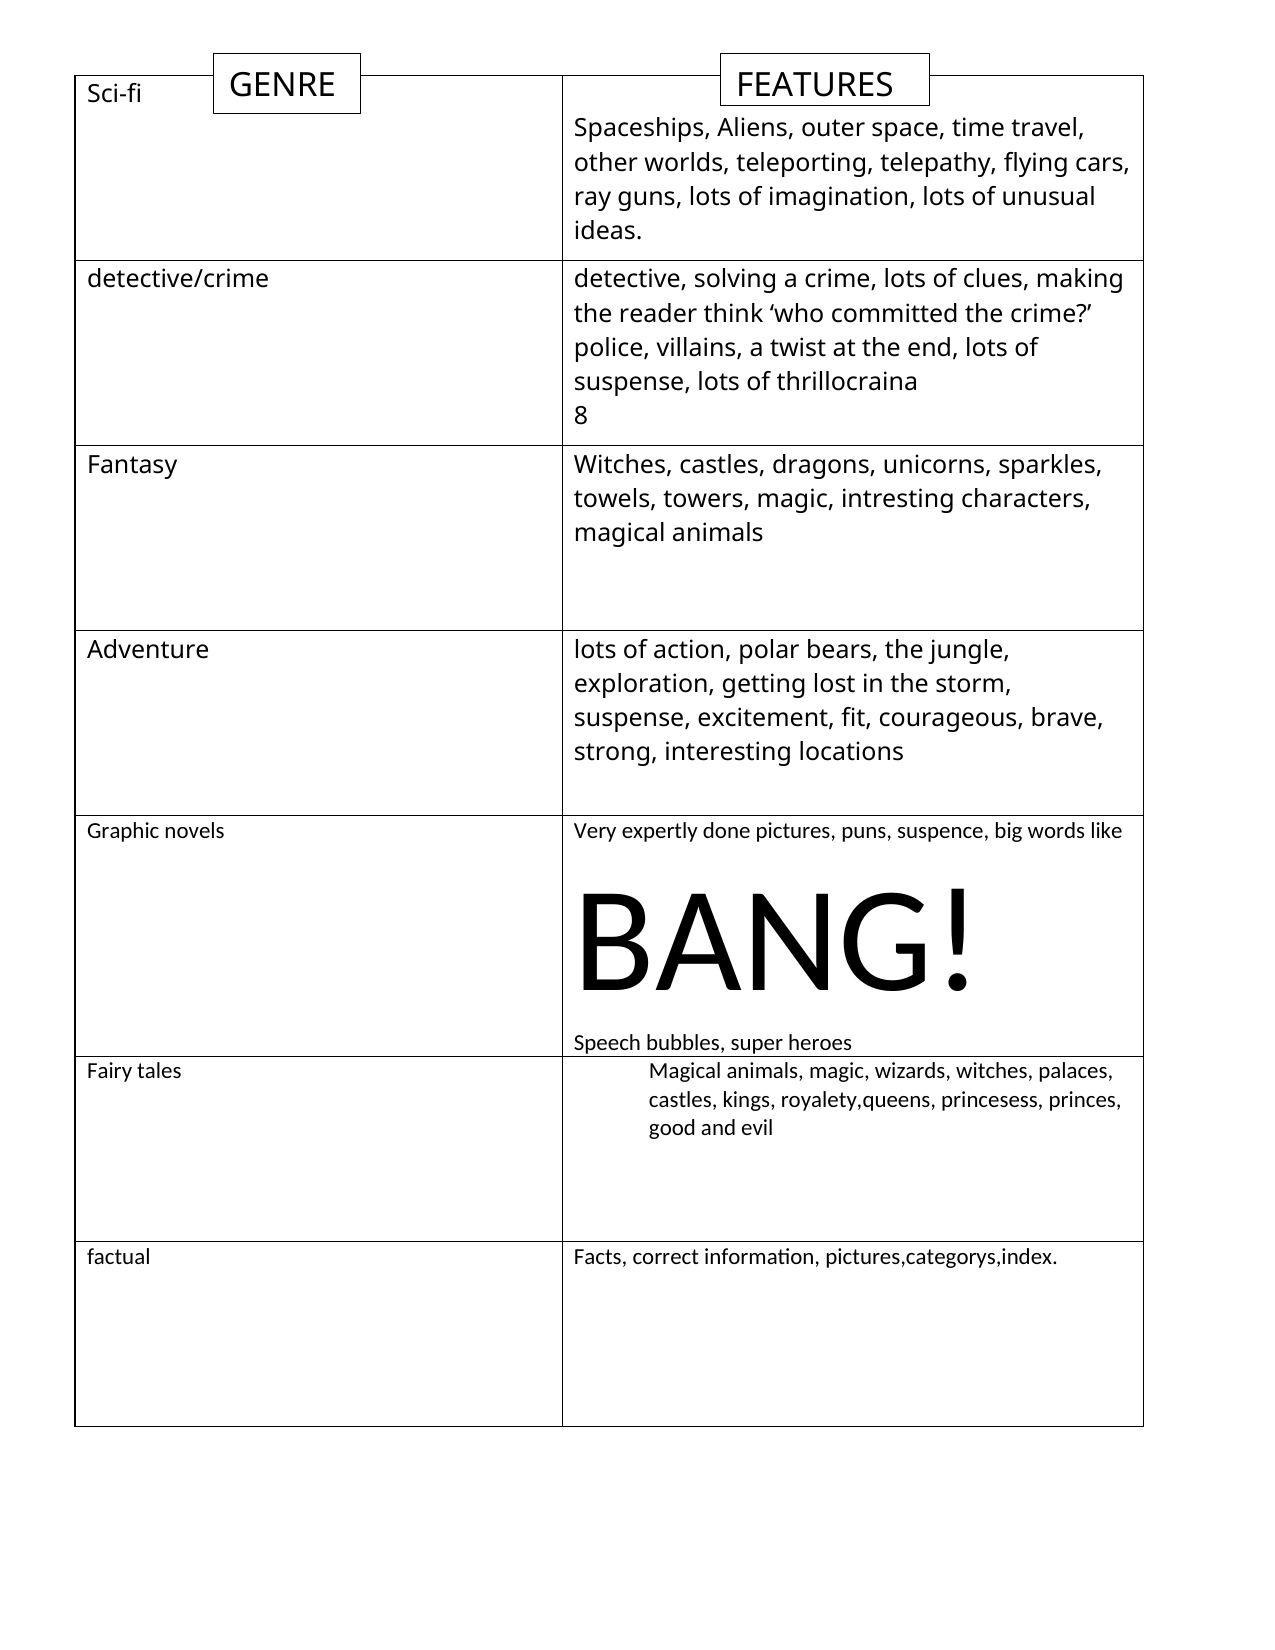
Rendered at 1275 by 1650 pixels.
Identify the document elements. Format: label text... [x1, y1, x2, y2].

table_cell factual [76, 1242, 562, 1426]
table_cell Adventure [76, 631, 562, 815]
table_cell Fantasy [76, 446, 562, 630]
table_cell Witches, castles, dragons, unicorns, sparkles, towels, towers, magic, intresting characters, magical animals [563, 446, 1143, 630]
table_cell Magical animals, magic, wizards, witches, palaces, castles, kings, royalety,queens, princesess, princes, good and evil [563, 1057, 1143, 1241]
table_cell detective/crime [76, 261, 562, 445]
table_cell Fairy tales [76, 1057, 562, 1241]
table_cell detective, solving a crime, lots of clues, making the reader think ‘who committed the crime?’ police, villains, a twist at the end, lots of suspense, lots of thrillocraina 8 [563, 261, 1143, 445]
table_cell Graphic novels [76, 816, 562, 1056]
table_header Sci-fi [76, 76, 562, 260]
table_cell Very expertly done pictures, puns, suspence, big words like BANG! Speech bubbles, super heroes [563, 816, 1143, 1056]
table_cell lots of action, polar bears, the jungle, exploration, getting lost in the storm, suspense, excitement, fit, courageous, brave, strong, interesting locations [563, 631, 1143, 815]
table_header Spaceships, Aliens, outer space, time travel, other worlds, teleporting, telepathy, flying cars, ray guns, lots of imagination, lots of unusual ideas. [563, 76, 1143, 260]
table_cell Facts, correct information, pictures,categorys,index. [563, 1242, 1143, 1426]
